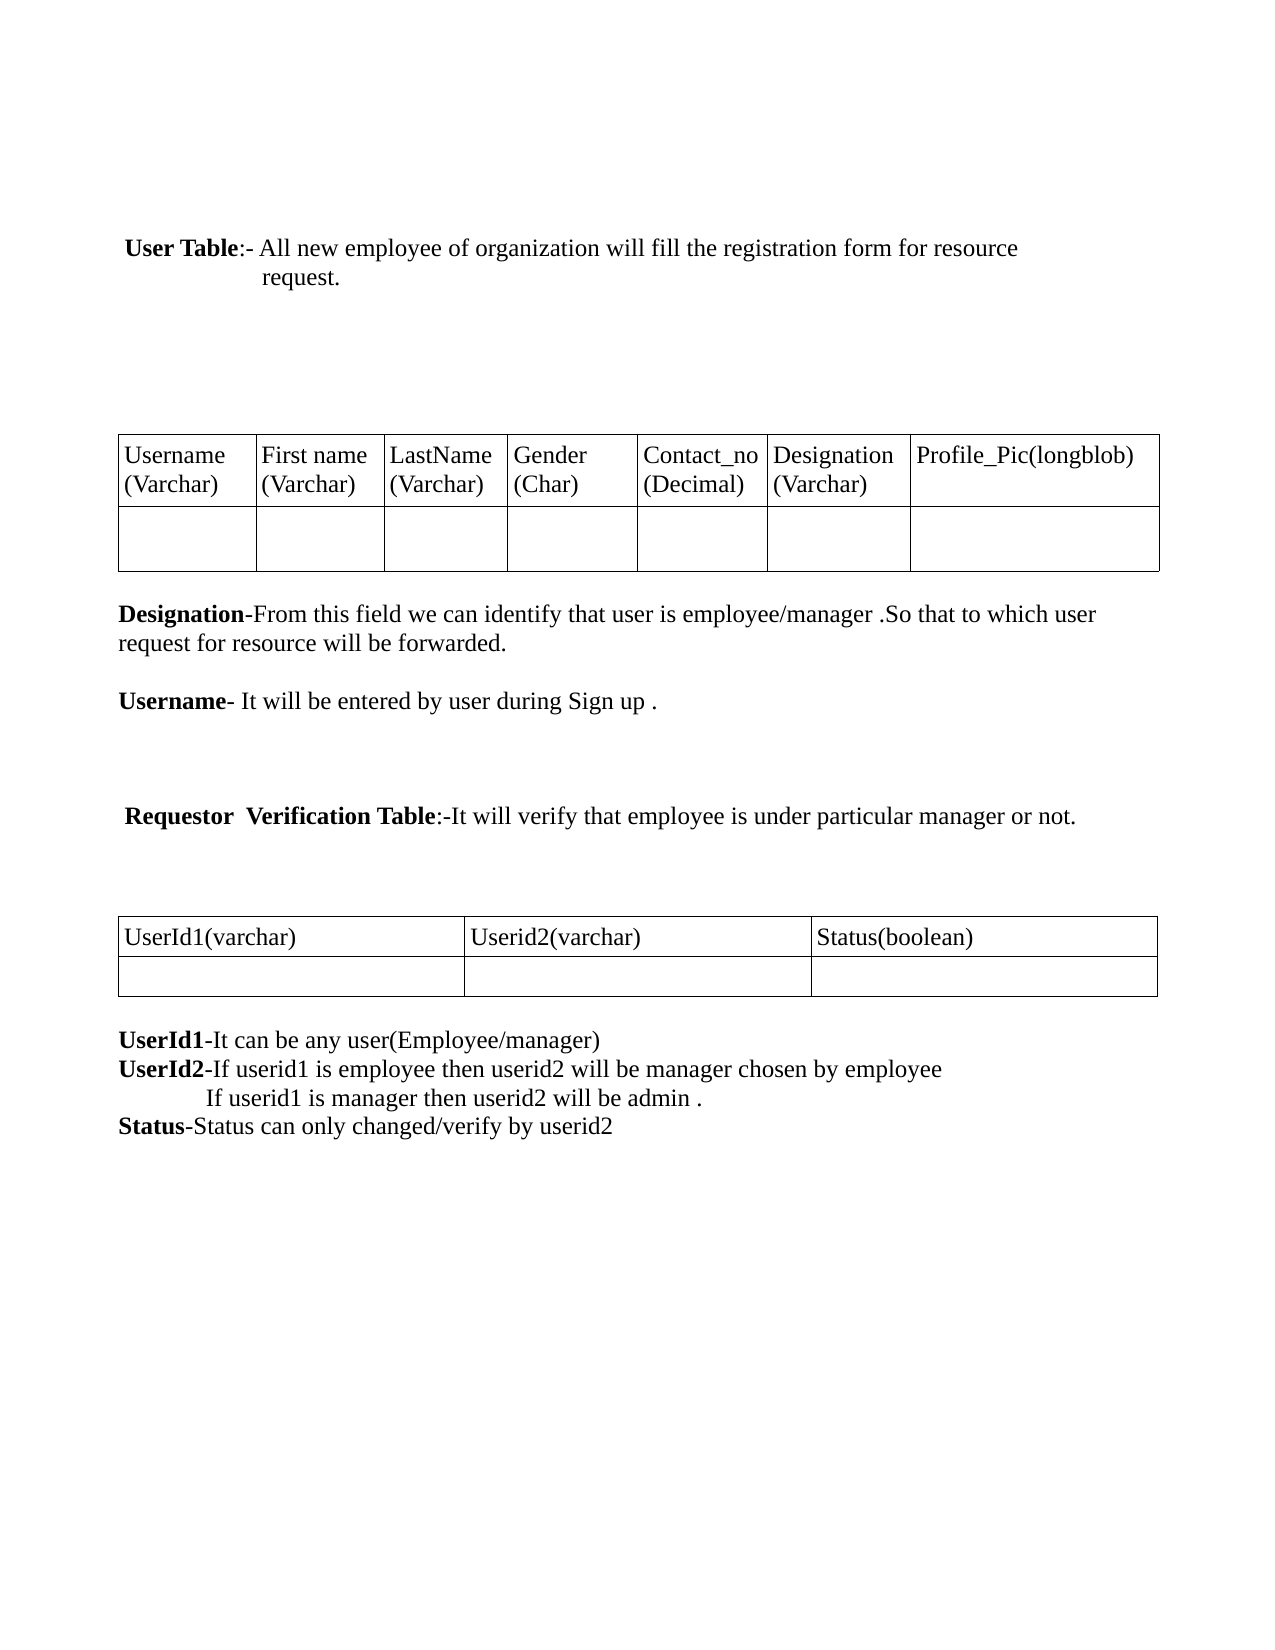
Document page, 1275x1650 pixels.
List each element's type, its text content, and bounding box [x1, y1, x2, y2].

text UserId2-If userid1 is employee then userid2 will be manager chosen by employee [118, 1054, 1157, 1083]
table_cell [119, 507, 256, 571]
table_cell [119, 957, 464, 996]
text Username- It will be entered by user during Sign up . [118, 686, 1157, 714]
text User Table:- All new employee of organization will fill the registration form for resource [118, 233, 1157, 262]
table_header UserId1(varchar) [119, 917, 464, 956]
table_header Status(boolean) [812, 917, 1157, 956]
table_cell [812, 957, 1157, 996]
table_cell [385, 507, 507, 571]
table_header First name (Varchar) [257, 435, 384, 506]
table_header LastName (Varchar) [385, 435, 507, 506]
text Status-Status can only changed/verify by userid2 [118, 1111, 1157, 1140]
table_cell [911, 507, 1159, 571]
text Requestor Verification Table:-It will verify that employee is under particular manager or not. [118, 801, 1157, 829]
text request. [118, 262, 1157, 291]
table_header Username (Varchar) [119, 435, 256, 506]
text UserId1-It can be any user(Employee/manager) [118, 1025, 1157, 1054]
table_header Designation (Varchar) [768, 435, 910, 506]
table_cell [638, 507, 767, 571]
table_cell [768, 507, 910, 571]
table_header Userid2(varchar) [465, 917, 811, 956]
table_header Gender (Char) [508, 435, 637, 506]
table_header Contact_no (Decimal) [638, 435, 767, 506]
table_header Profile_Pic(longblob) [911, 435, 1159, 506]
text If userid1 is manager then userid2 will be admin . [118, 1083, 1157, 1111]
table_cell [508, 507, 637, 571]
text Designation-From this field we can identify that user is employee/manager .So that to which user request for resource will be forwarded. [118, 599, 1157, 657]
table_cell [465, 957, 811, 996]
table_cell [257, 507, 384, 571]
